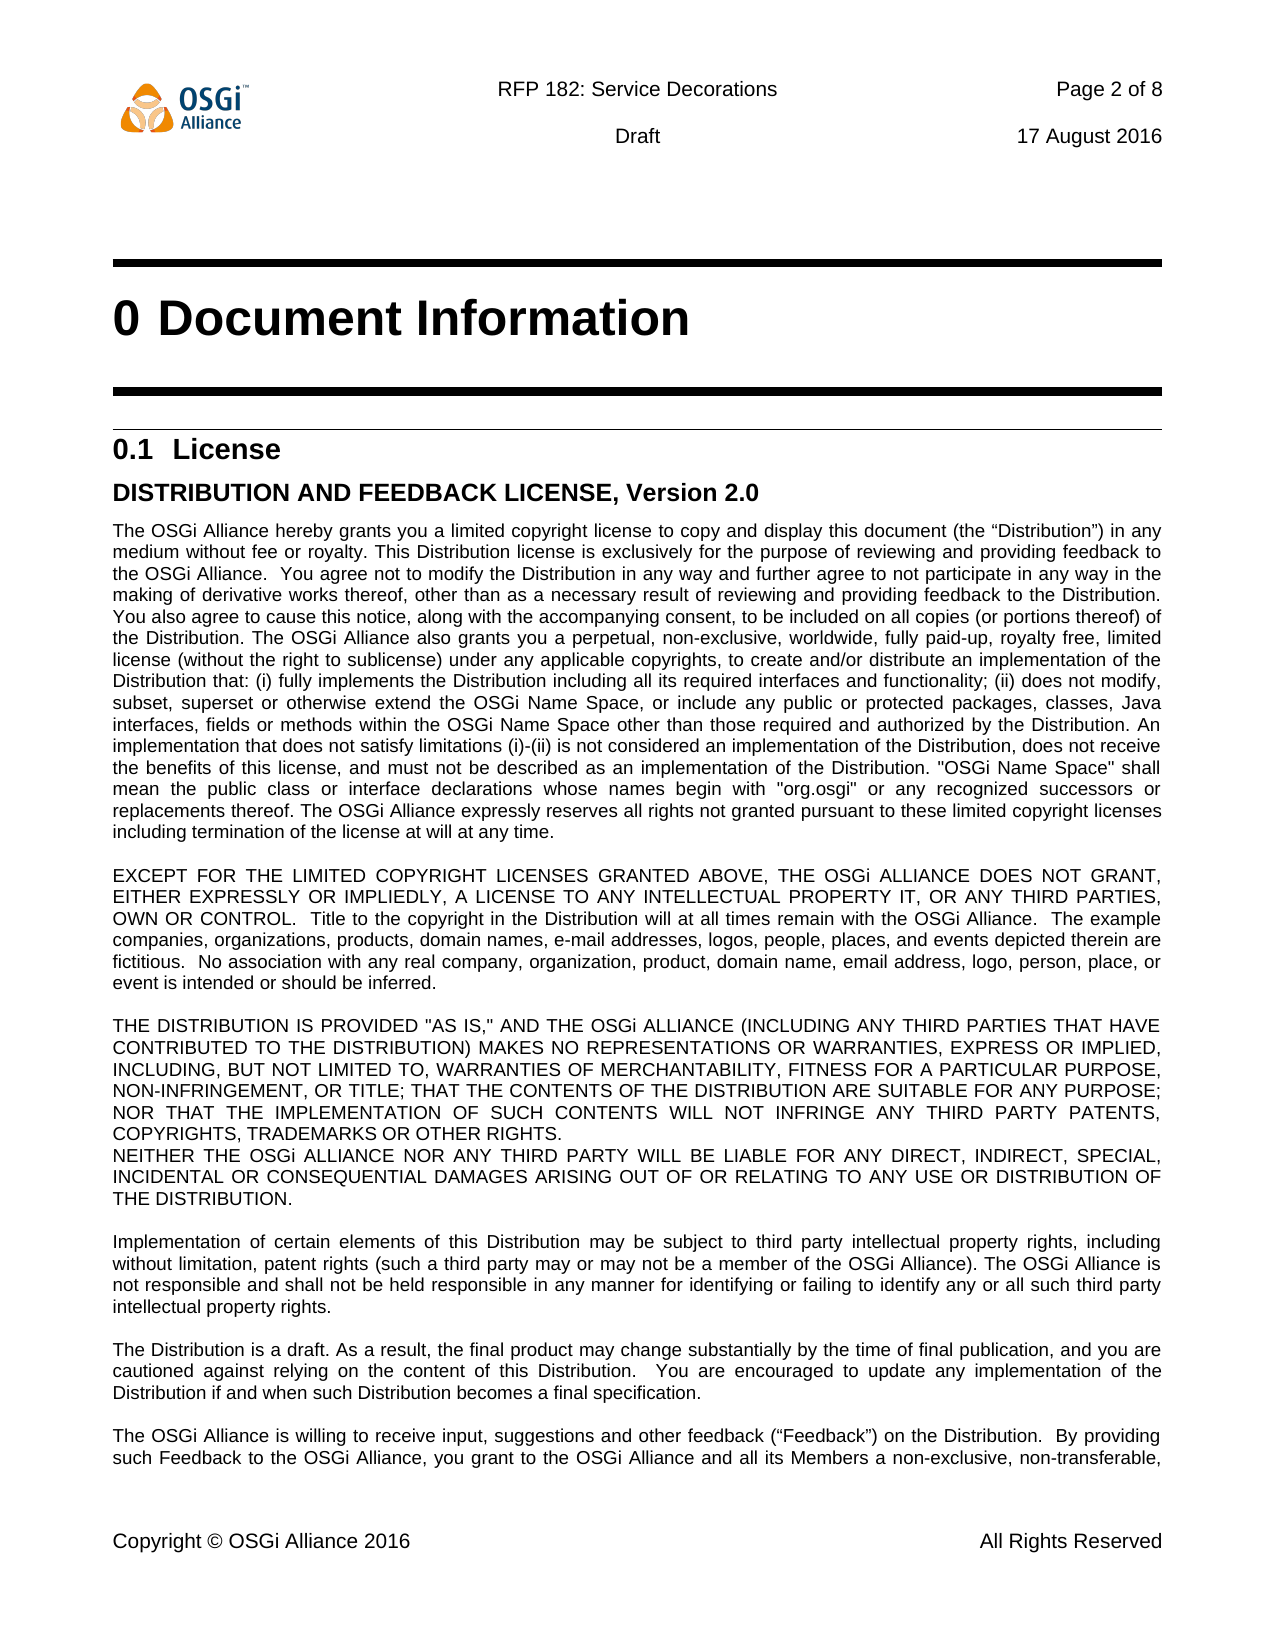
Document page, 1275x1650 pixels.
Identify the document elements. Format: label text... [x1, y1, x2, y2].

text DISTRIBUTION AND FEEDBACK LICENSE, Version 2.0 [112, 478, 1162, 507]
text The OSGi Alliance is willing to receive input, suggestions and other feedback (“Feedback”) on the Distribution. By providing such Feedback to the OSGi Alliance, you grant to the OSGi Alliance and all its Members a non-exclusive, non-transferable, [112, 1425, 1162, 1468]
text NEITHER THE OSGi ALLIANCE NOR ANY THIRD PARTY WILL BE LIABLE FOR ANY DIRECT, INDIRECT, SPECIAL, INCIDENTAL OR CONSEQUENTIAL DAMAGES ARISING OUT OF OR RELATING TO ANY USE OR DISTRIBUTION OF THE DISTRIBUTION. [112, 1145, 1162, 1209]
subtitle License [112, 430, 1162, 466]
text THE DISTRIBUTION IS PROVIDED "AS IS," AND THE OSGi ALLIANCE (INCLUDING ANY THIRD PARTIES THAT HAVE CONTRIBUTED TO THE DISTRIBUTION) MAKES NO REPRESENTATIONS OR WARRANTIES, EXPRESS OR IMPLIED, INCLUDING, BUT NOT LIMITED TO, WARRANTIES OF MERCHANTABILITY, FITNESS FOR A PARTICULAR PURPOSE, NON-INFRINGEMENT, OR TITLE; THAT THE CONTENTS OF THE DISTRIBUTION ARE SUITABLE FOR ANY PURPOSE; NOR THAT THE IMPLEMENTATION OF SUCH CONTENTS WILL NOT INFRINGE ANY THIRD PARTY PATENTS, COPYRIGHTS, TRADEMARKS OR OTHER RIGHTS. [112, 1015, 1162, 1145]
text EXCEPT FOR THE LIMITED COPYRIGHT LICENSES GRANTED ABOVE, THE OSGi ALLIANCE DOES NOT GRANT, EITHER EXPRESSLY OR IMPLIEDLY, A LICENSE TO ANY INTELLECTUAL PROPERTY IT, OR ANY THIRD PARTIES, OWN OR CONTROL. Title to the copyright in the Distribution will at all times remain with the OSGi Alliance. The example companies, organizations, products, domain names, e-mail addresses, logos, people, places, and events depicted therein are fictitious. No association with any real company, organization, product, domain name, email address, logo, person, place, or event is intended or should be inferred. [112, 864, 1162, 994]
subtitle Document Information [112, 260, 1162, 396]
picture [113, 76, 257, 140]
text Implementation of certain elements of this Distribution may be subject to third party intellectual property rights, including without limitation, patent rights (such a third party may or may not be a member of the OSGi Alliance). The OSGi Alliance is not responsible and shall not be held responsible in any manner for identifying or failing to identify any or all such third party intellectual property rights. [112, 1231, 1162, 1317]
text The OSGi Alliance hereby grants you a limited copyright license to copy and display this document (the “Distribution”) in any medium without fee or royalty. This Distribution license is exclusively for the purpose of reviewing and providing feedback to the OSGi Alliance. You agree not to modify the Distribution in any way and further agree to not participate in any way in the making of derivative works thereof, other than as a necessary result of reviewing and providing feedback to the Distribution. You also agree to cause this notice, along with the accompanying consent, to be included on all copies (or portions thereof) of the Distribution. The OSGi Alliance also grants you a perpetual, non-exclusive, worldwide, fully paid-up, royalty free, limited license (without the right to sublicense) under any applicable copyrights, to create and/or distribute an implementation of the Distribution that: (i) fully implements the Distribution including all its required interfaces and functionality; (ii) does not modify, subset, superset or otherwise extend the OSGi Name Space, or include any public or protected packages, classes, Java interfaces, fields or methods within the OSGi Name Space other than those required and authorized by the Distribution. An implementation that does not satisfy limitations (i)-(ii) is not considered an implementation of the Distribution, does not receive the benefits of this license, and must not be described as an implementation of the Distribution. "OSGi Name Space" shall mean the public class or interface declarations whose names begin with "org.osgi" or any recognized successors or replacements thereof. The OSGi Alliance expressly reserves all rights not granted pursuant to these limited copyright licenses including termination of the license at will at any time. [112, 519, 1162, 843]
text The Distribution is a draft. As a result, the final product may change substantially by the time of final publication, and you are cautioned against relying on the content of this Distribution. You are encouraged to update any implementation of the Distribution if and when such Distribution becomes a final specification. [112, 1339, 1162, 1403]
